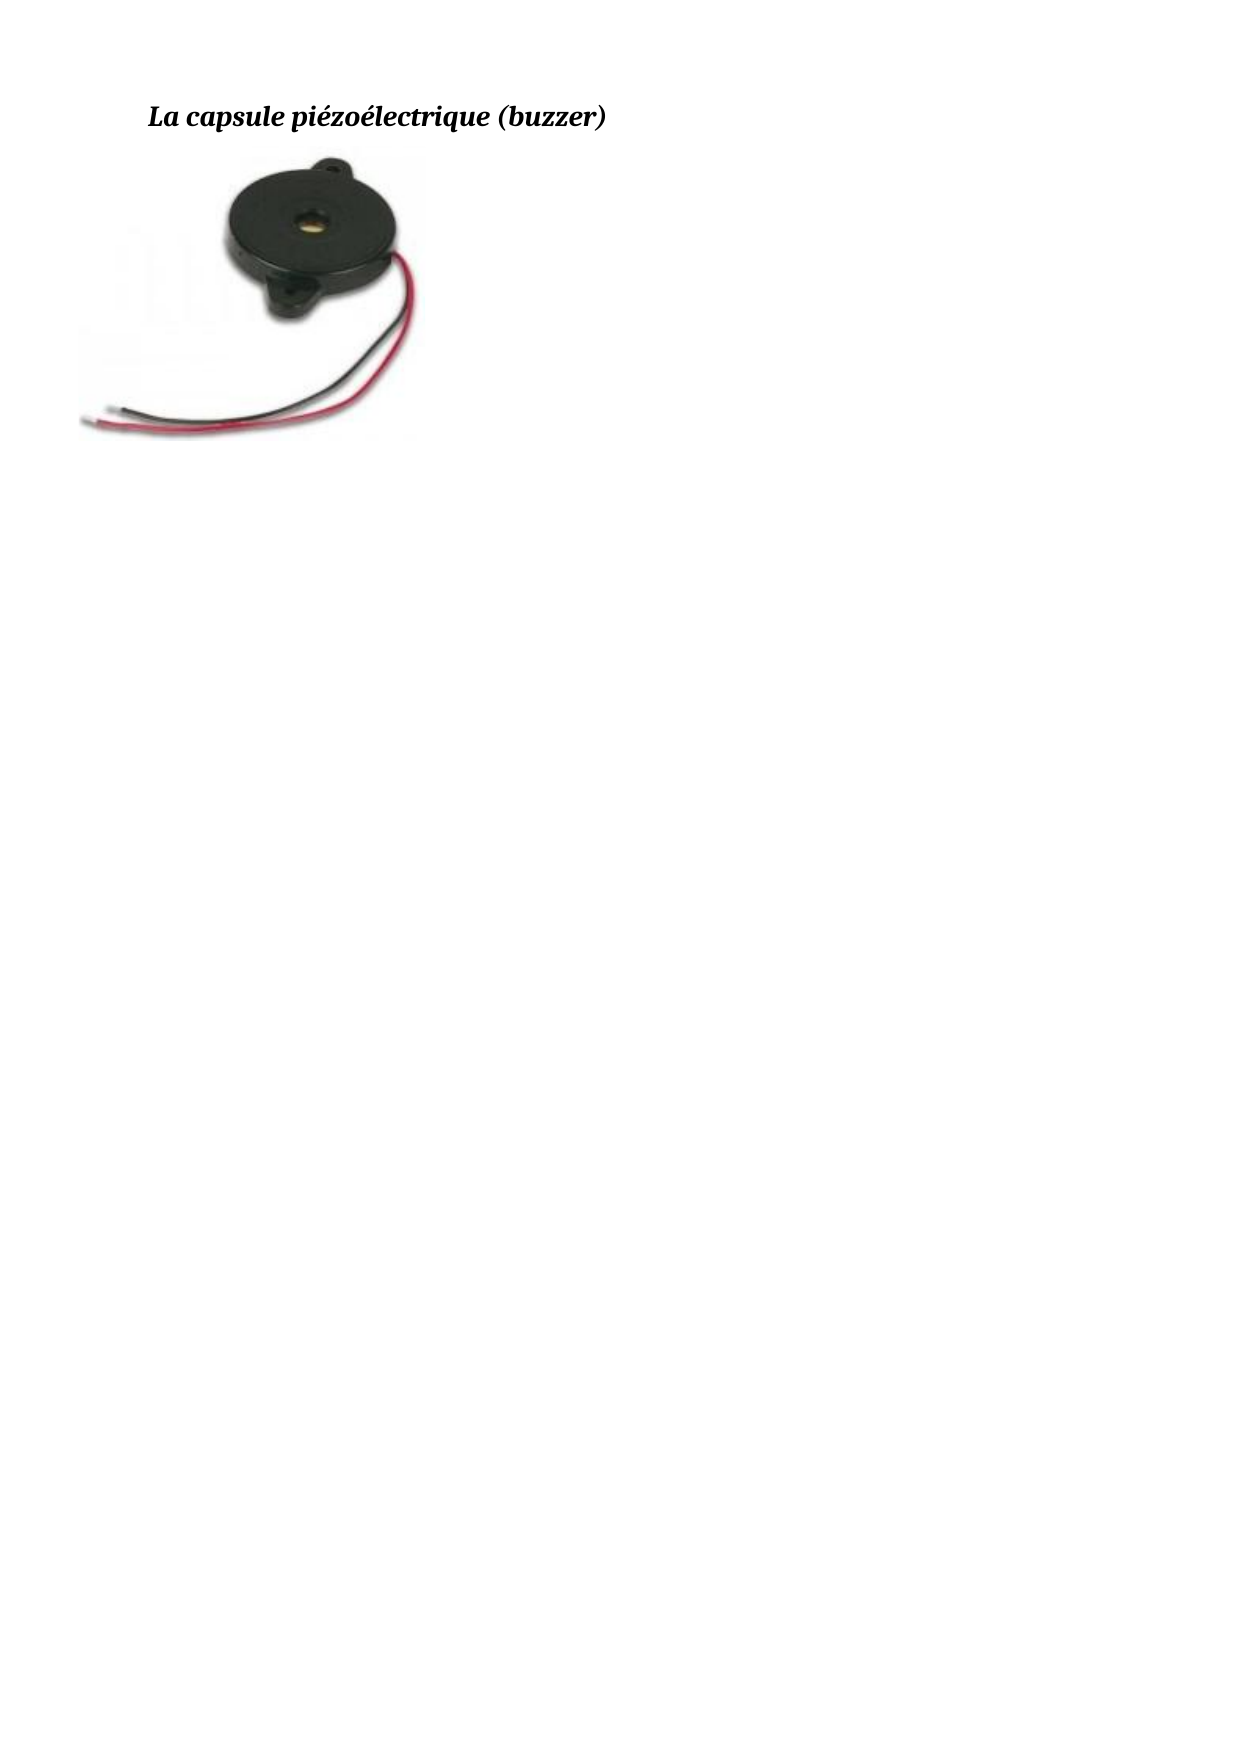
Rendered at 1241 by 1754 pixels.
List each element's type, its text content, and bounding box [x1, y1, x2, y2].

picture [78, 146, 426, 441]
subtitle La capsule piézoélectrique (buzzer) [148, 100, 1090, 133]
